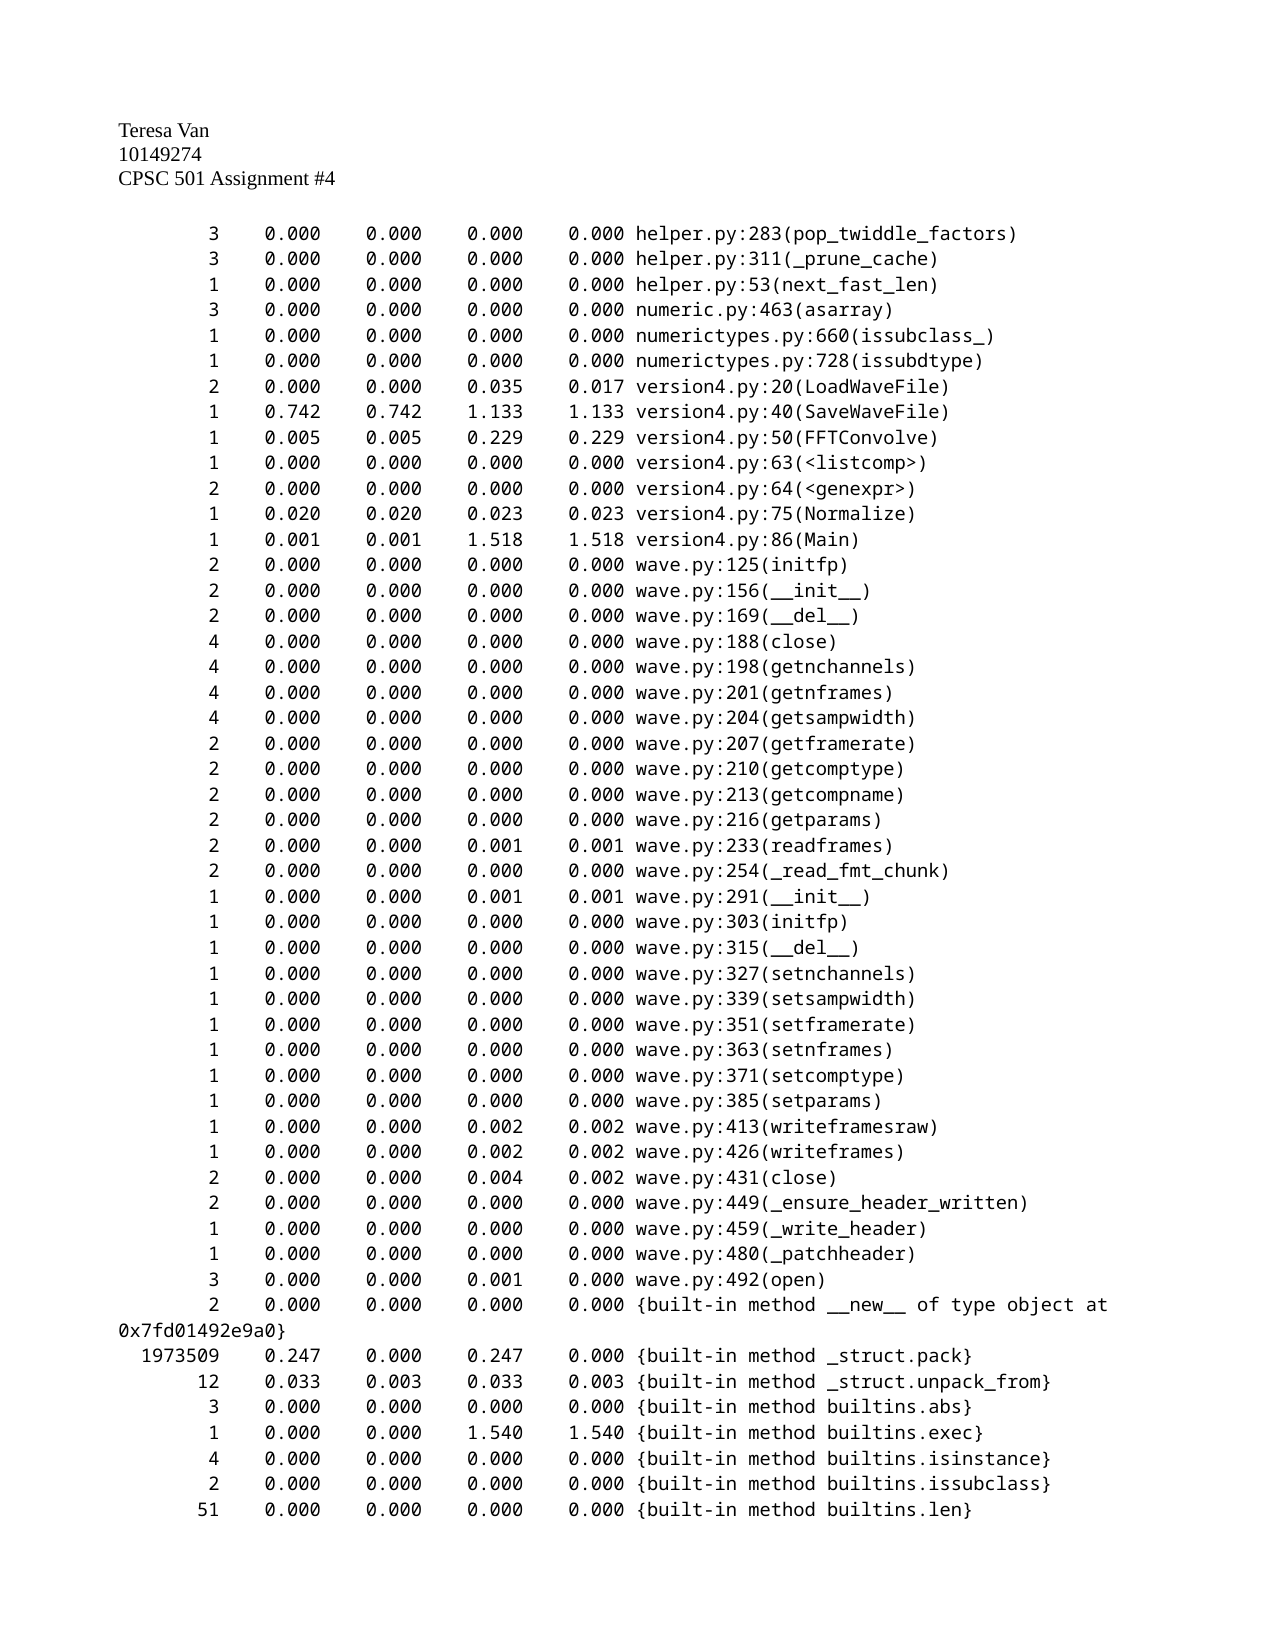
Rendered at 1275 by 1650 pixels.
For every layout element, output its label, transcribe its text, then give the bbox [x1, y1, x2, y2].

text 4 0.000 0.000 0.000 0.000 wave.py:204(getsampwidth) [118, 705, 1157, 730]
text 12 0.033 0.003 0.033 0.003 {built-in method _struct.unpack_from} [118, 1368, 1157, 1394]
text 3 0.000 0.000 0.000 0.000 helper.py:283(pop_twiddle_factors) [118, 220, 1157, 245]
text 2 0.000 0.000 0.004 0.002 wave.py:431(close) [118, 1164, 1157, 1189]
text 1 0.000 0.000 0.000 0.000 helper.py:53(next_fast_len) [118, 271, 1157, 296]
text 1 0.000 0.000 1.540 1.540 {built-in method builtins.exec} [118, 1419, 1157, 1445]
text 1 0.000 0.000 0.000 0.000 wave.py:480(_patchheader) [118, 1241, 1157, 1266]
text 2 0.000 0.000 0.000 0.000 {built-in method builtins.issubclass} [118, 1470, 1157, 1496]
text 3 0.000 0.000 0.000 0.000 numeric.py:463(asarray) [118, 296, 1157, 322]
text 2 0.000 0.000 0.000 0.000 wave.py:207(getframerate) [118, 730, 1157, 756]
text 51 0.000 0.000 0.000 0.000 {built-in method builtins.len} [118, 1496, 1157, 1521]
text 4 0.000 0.000 0.000 0.000 wave.py:201(getnframes) [118, 679, 1157, 705]
text 1 0.000 0.000 0.000 0.000 wave.py:363(setnframes) [118, 1036, 1157, 1062]
text 4 0.000 0.000 0.000 0.000 wave.py:188(close) [118, 628, 1157, 654]
text 2 0.000 0.000 0.000 0.000 wave.py:213(getcompname) [118, 781, 1157, 807]
text 2 0.000 0.000 0.000 0.000 wave.py:254(_read_fmt_chunk) [118, 858, 1157, 883]
text 2 0.000 0.000 0.000 0.000 wave.py:125(initfp) [118, 552, 1157, 577]
text 1 0.000 0.000 0.002 0.002 wave.py:413(writeframesraw) [118, 1113, 1157, 1138]
text 3 0.000 0.000 0.001 0.000 wave.py:492(open) [118, 1266, 1157, 1292]
text 1 0.000 0.000 0.000 0.000 wave.py:303(initfp) [118, 909, 1157, 934]
text 1 0.742 0.742 1.133 1.133 version4.py:40(SaveWaveFile) [118, 398, 1157, 424]
text 2 0.000 0.000 0.000 0.000 version4.py:64(<genexpr>) [118, 475, 1157, 501]
text 1 0.000 0.000 0.000 0.000 wave.py:459(_write_header) [118, 1215, 1157, 1241]
text 3 0.000 0.000 0.000 0.000 {built-in method builtins.abs} [118, 1394, 1157, 1419]
text 4 0.000 0.000 0.000 0.000 {built-in method builtins.isinstance} [118, 1445, 1157, 1470]
text 2 0.000 0.000 0.000 0.000 wave.py:449(_ensure_header_written) [118, 1189, 1157, 1215]
text 1 0.000 0.000 0.000 0.000 wave.py:371(setcomptype) [118, 1062, 1157, 1087]
text 1 0.000 0.000 0.000 0.000 version4.py:63(<listcomp>) [118, 449, 1157, 475]
text 1 0.000 0.000 0.001 0.001 wave.py:291(__init__) [118, 883, 1157, 909]
text 1 0.000 0.000 0.000 0.000 wave.py:385(setparams) [118, 1087, 1157, 1113]
text 1 0.000 0.000 0.000 0.000 wave.py:327(setnchannels) [118, 960, 1157, 985]
text 1 0.000 0.000 0.002 0.002 wave.py:426(writeframes) [118, 1138, 1157, 1164]
text 3 0.000 0.000 0.000 0.000 helper.py:311(_prune_cache) [118, 245, 1157, 271]
text 2 0.000 0.000 0.001 0.001 wave.py:233(readframes) [118, 832, 1157, 858]
text 1 0.001 0.001 1.518 1.518 version4.py:86(Main) [118, 526, 1157, 552]
text 1 0.020 0.020 0.023 0.023 version4.py:75(Normalize) [118, 501, 1157, 526]
text 4 0.000 0.000 0.000 0.000 wave.py:198(getnchannels) [118, 654, 1157, 679]
text 2 0.000 0.000 0.000 0.000 wave.py:216(getparams) [118, 807, 1157, 832]
text 2 0.000 0.000 0.000 0.000 wave.py:210(getcomptype) [118, 756, 1157, 781]
text 2 0.000 0.000 0.035 0.017 version4.py:20(LoadWaveFile) [118, 373, 1157, 398]
text 2 0.000 0.000 0.000 0.000 wave.py:156(__init__) [118, 577, 1157, 603]
text 1 0.000 0.000 0.000 0.000 wave.py:339(setsampwidth) [118, 985, 1157, 1011]
text 1973509 0.247 0.000 0.247 0.000 {built-in method _struct.pack} [118, 1343, 1157, 1368]
text 1 0.000 0.000 0.000 0.000 numerictypes.py:728(issubdtype) [118, 347, 1157, 373]
text 1 0.000 0.000 0.000 0.000 numerictypes.py:660(issubclass_) [118, 322, 1157, 347]
text 2 0.000 0.000 0.000 0.000 wave.py:169(__del__) [118, 603, 1157, 628]
text 1 0.005 0.005 0.229 0.229 version4.py:50(FFTConvolve) [118, 424, 1157, 449]
text 1 0.000 0.000 0.000 0.000 wave.py:351(setframerate) [118, 1011, 1157, 1036]
text 2 0.000 0.000 0.000 0.000 {built-in method __new__ of type object at 0x7fd01492e9a0} [118, 1292, 1157, 1343]
text 1 0.000 0.000 0.000 0.000 wave.py:315(__del__) [118, 934, 1157, 960]
